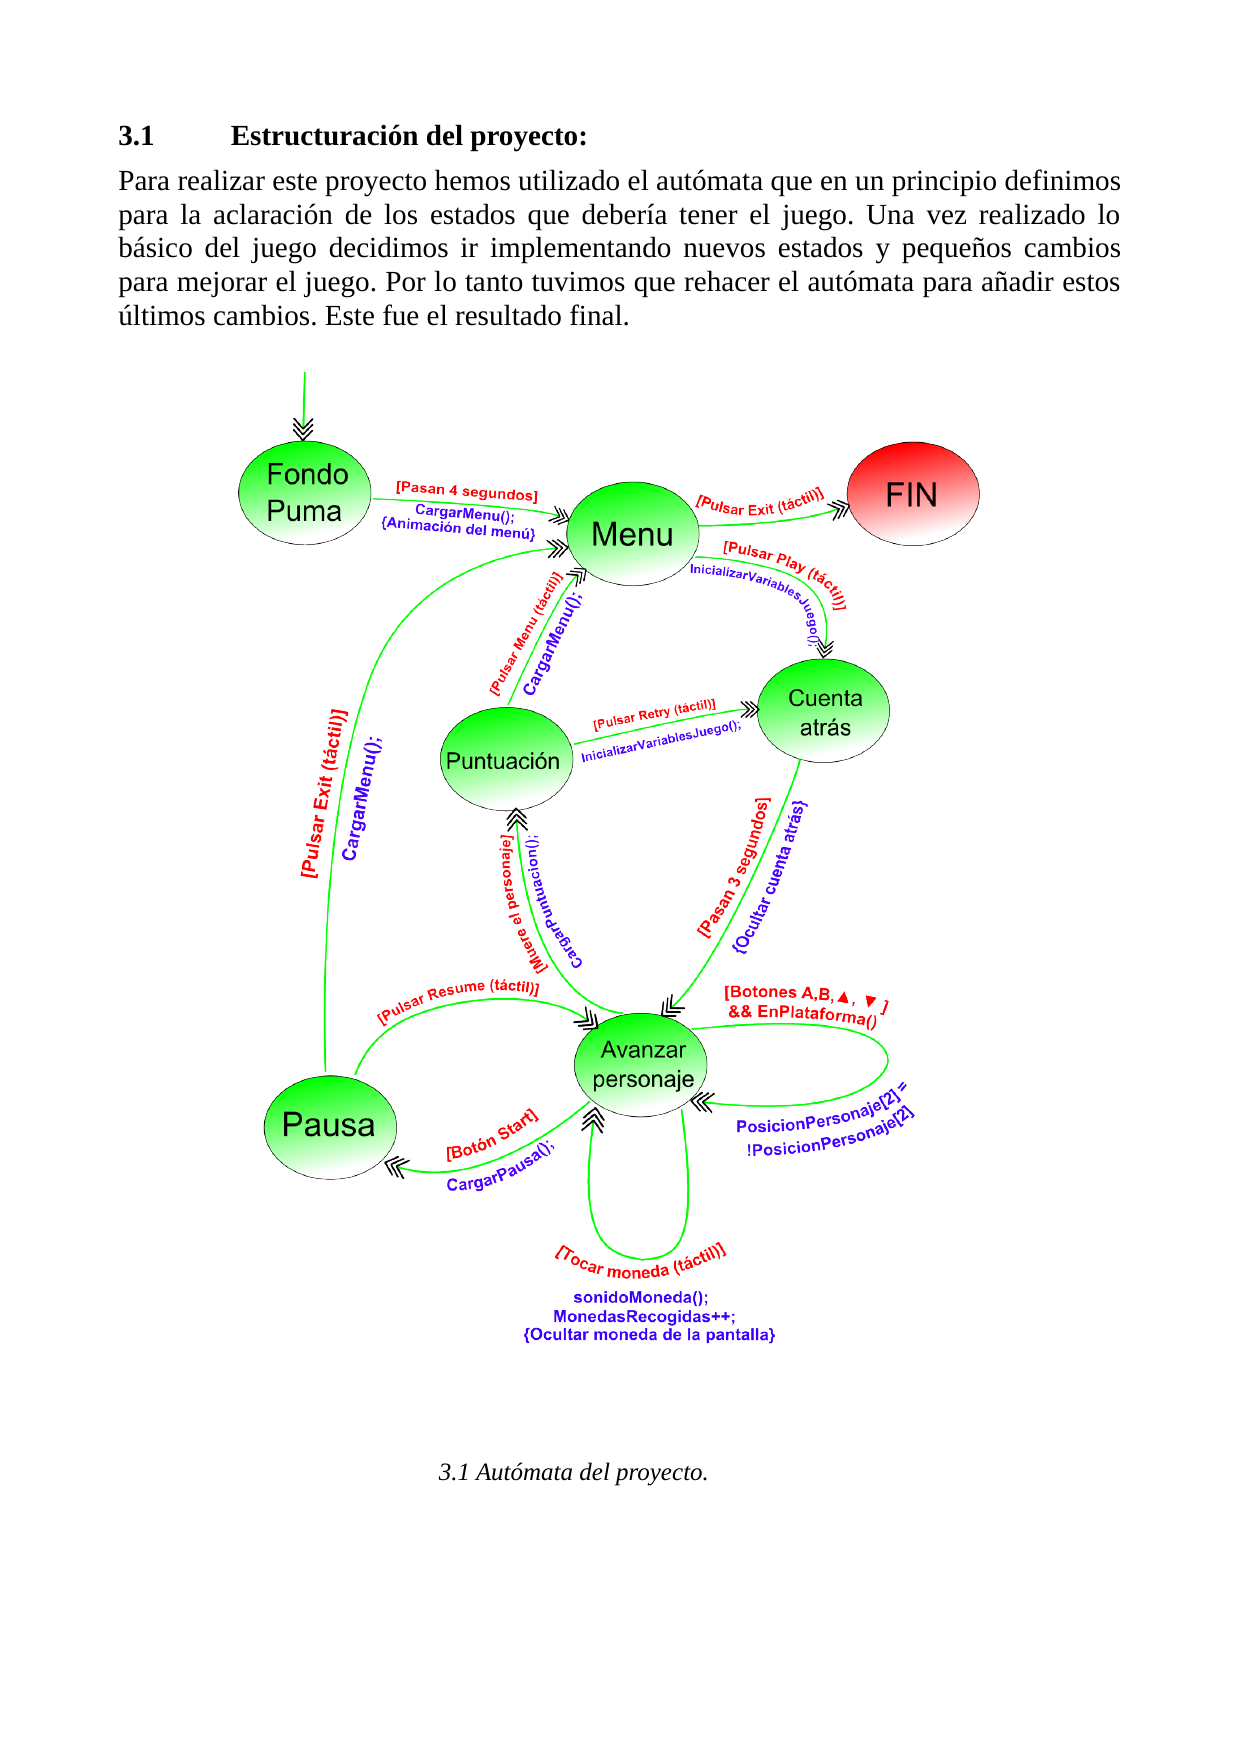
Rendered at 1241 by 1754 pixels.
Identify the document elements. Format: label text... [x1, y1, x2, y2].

list 3.1 Autómata del proyecto. [217, 1458, 997, 1486]
list Estructuración del proyecto: [118, 118, 1122, 152]
list Para realizar este proyecto hemos utilizado el autómata que en un principio definimos para la aclaración de los estados que debería tener el juego. Una vez realizado lo básico del juego decidimos ir implementando nuevos estados y pequeños cambios para mejorar el juego. Por lo tanto tuvimos que rehacer el autómata para añadir estos últimos cambios. Este fue el resultado final. [118, 163, 1122, 331]
picture [217, 362, 998, 1458]
